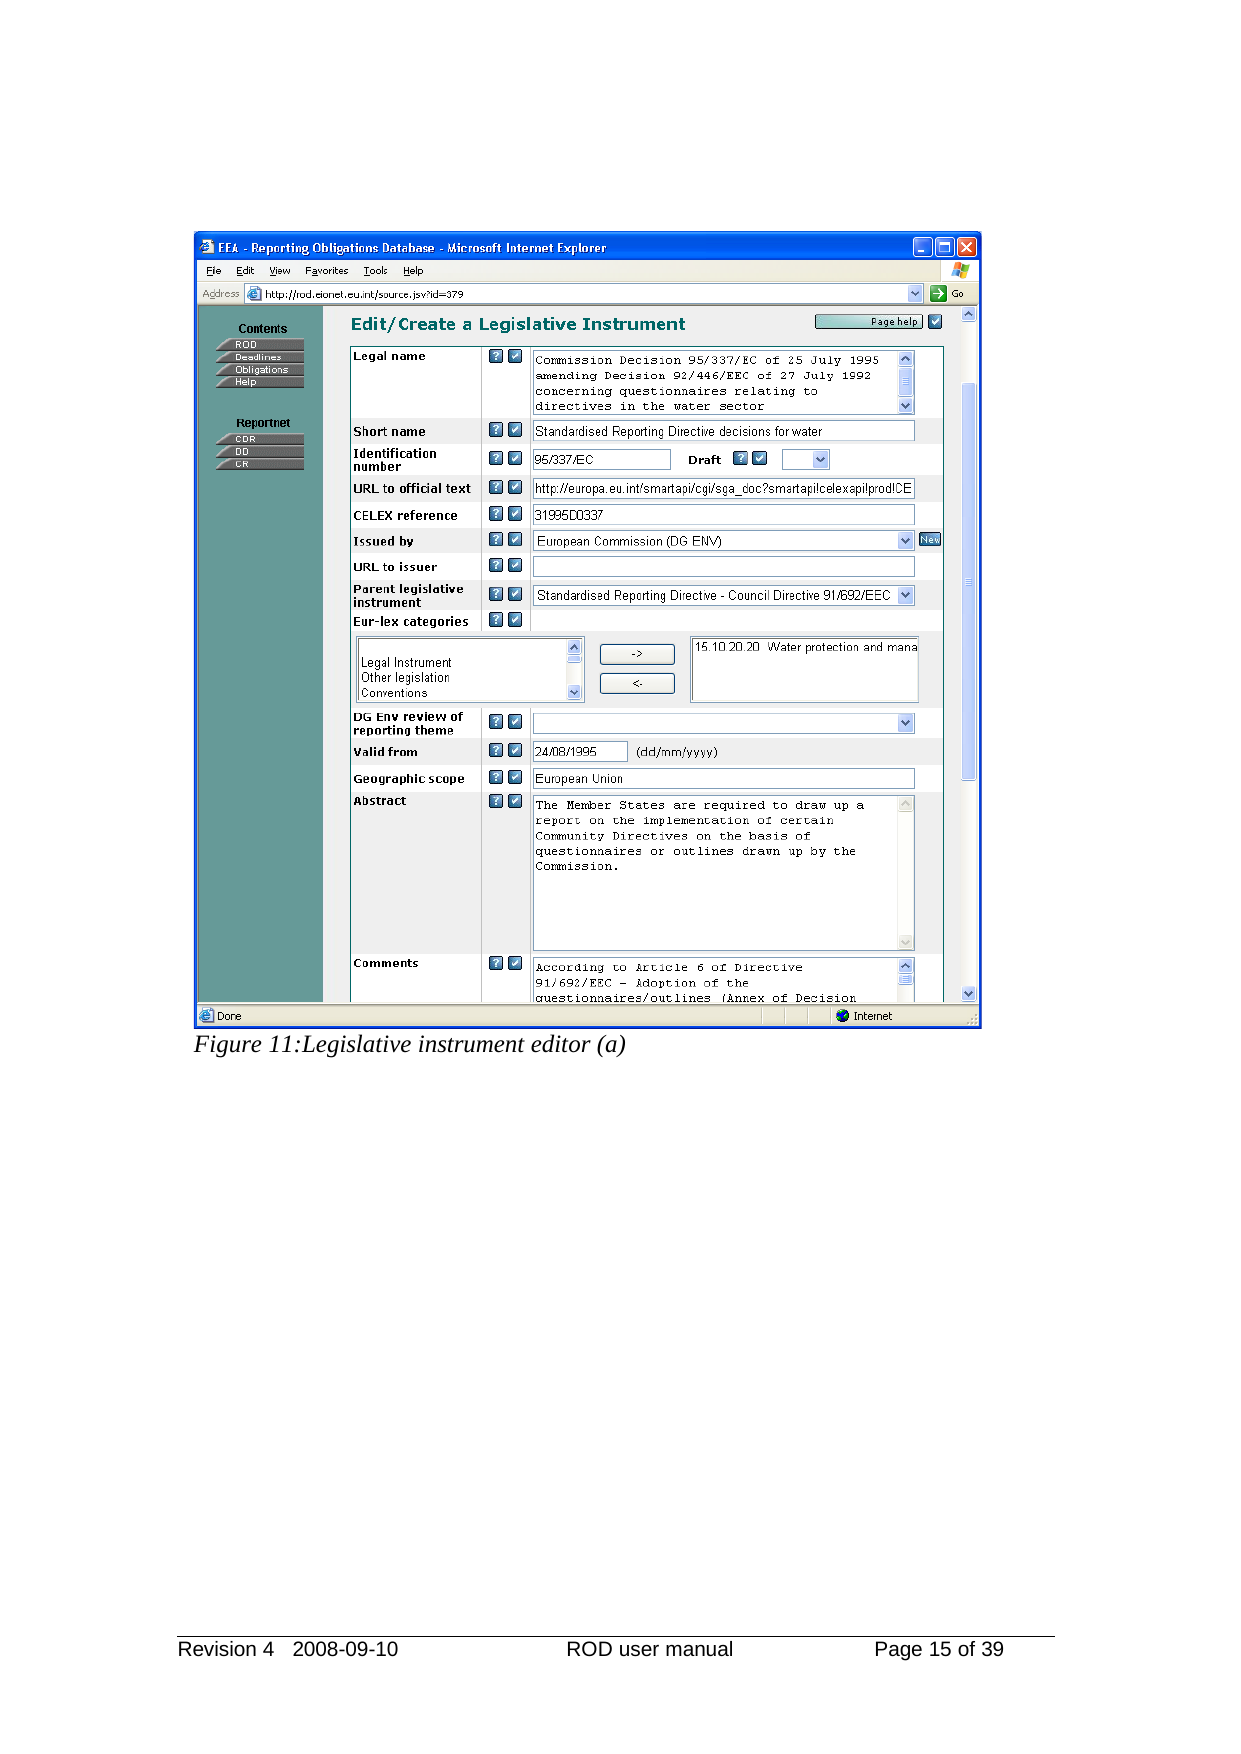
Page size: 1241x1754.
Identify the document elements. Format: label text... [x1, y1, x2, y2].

picture [193, 231, 982, 1029]
text Figure 11:Legislative instrument editor (a) [194, 1029, 981, 1058]
